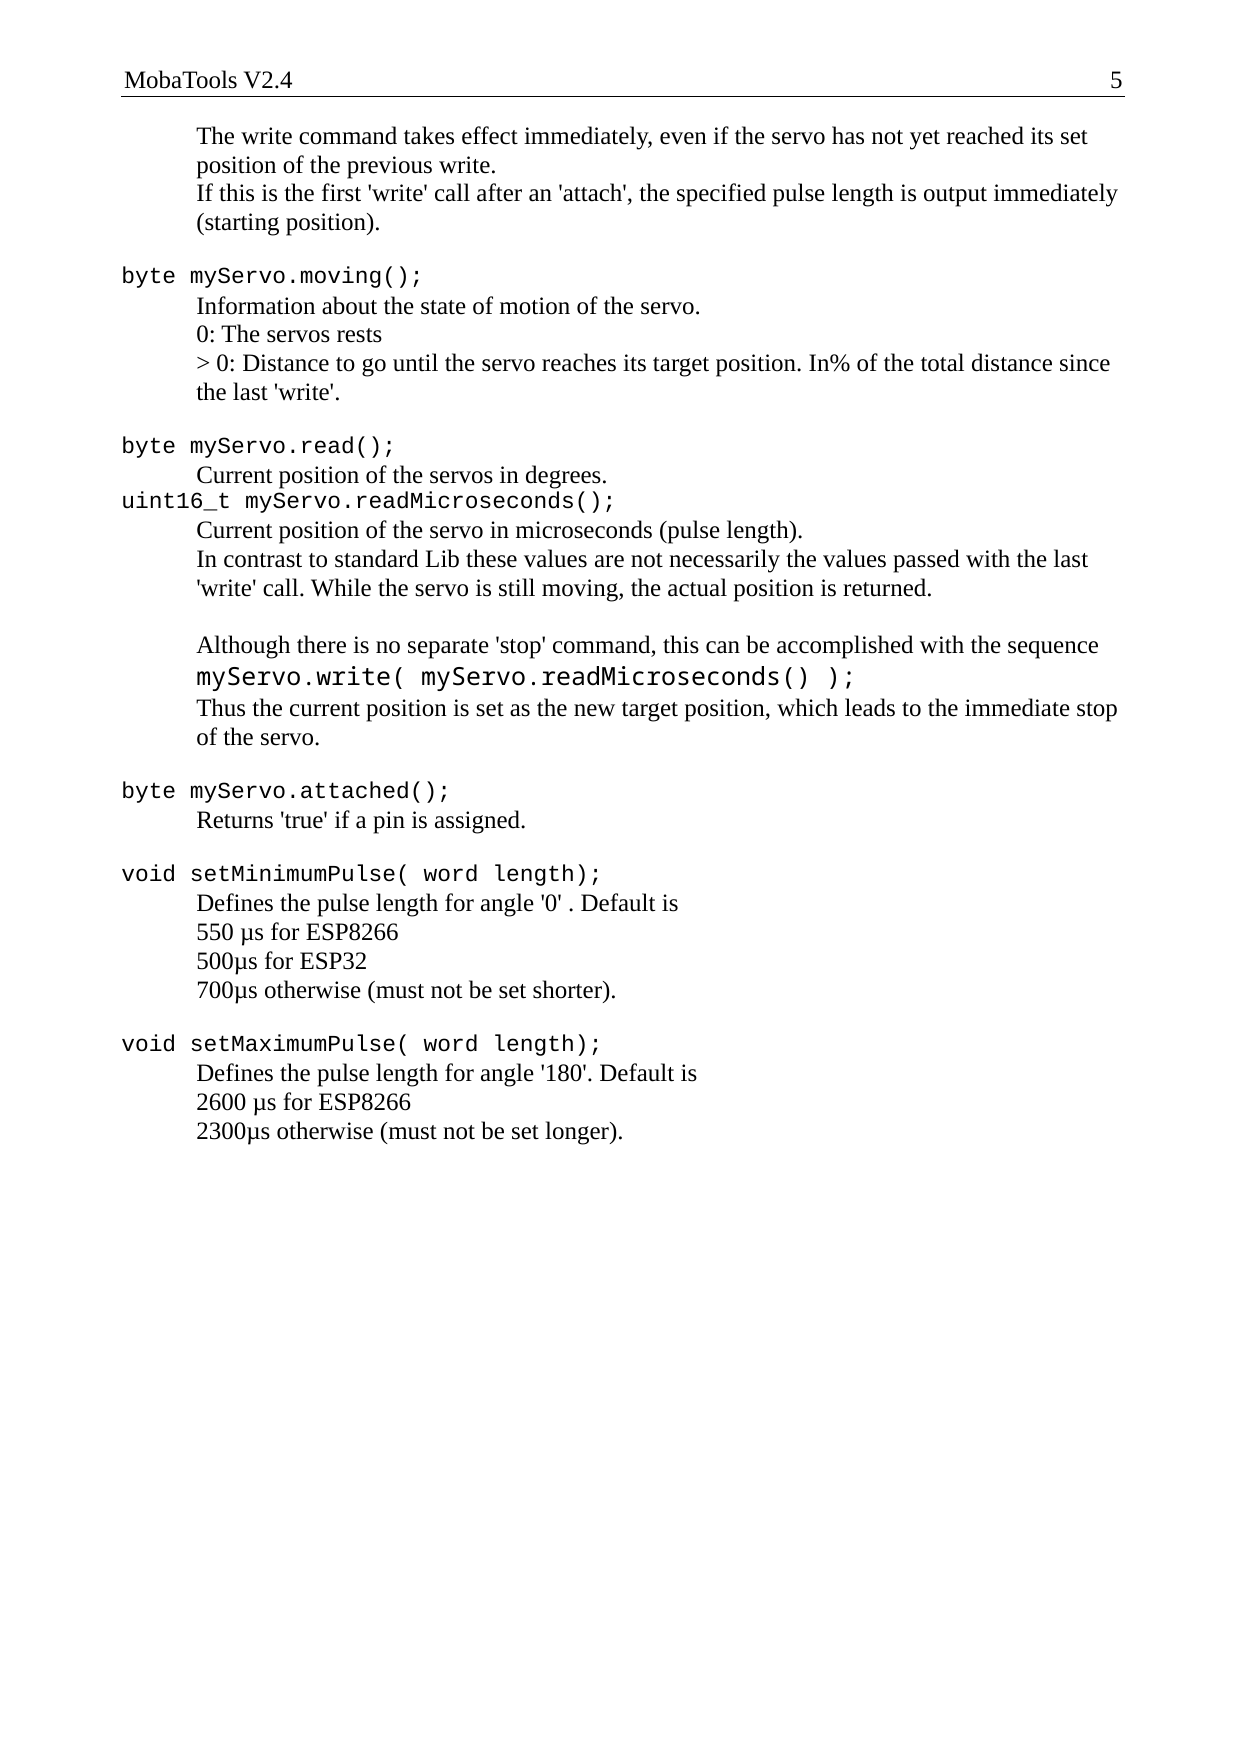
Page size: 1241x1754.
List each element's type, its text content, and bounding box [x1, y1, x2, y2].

text void setMaximumPulse( word length); [121, 1032, 1125, 1058]
text Current position of the servo in microseconds (pulse length). In contrast to standard Lib these values ​​are not necessarily the values passed with the last 'write' call. While the servo is still moving, the actual position is returned. [196, 515, 1125, 601]
text byte myServo.read(); [121, 434, 1125, 460]
text 550 µs for ESP8266 [196, 917, 1125, 946]
text byte myServo.attached(); [121, 779, 1125, 805]
text The write command takes effect immediately, even if the servo has not yet reached its set position of the previous write. If this is the first 'write' call after an 'attach', the specified pulse length is output immediately (starting position). [196, 121, 1125, 236]
text Thus the current position is set as the new target position, which leads to the immediate stop of the servo. [196, 693, 1125, 750]
text Returns 'true' if a pin is assigned. [196, 805, 1125, 834]
text Although there is no separate 'stop' command, this can be accomplished with the sequence myServo.write( myServo.readMicroseconds() ); [196, 601, 1125, 693]
text byte myServo.moving(); [121, 265, 1125, 291]
text Defines the pulse length for angle '180'. Default is [196, 1058, 1125, 1087]
text Current position of the servos in degrees. [196, 460, 1125, 489]
text Information about the state of motion of the servo. 0: The servos rests > 0: Distance to go until the servo reaches its target position. In% of the total distance since the last 'write'. [196, 291, 1125, 434]
text uint16_t myServo.readMicroseconds(); [121, 489, 1125, 515]
text void setMinimumPulse( word length); [121, 863, 1125, 888]
text Defines the pulse length for angle '0' . Default is [196, 888, 1125, 917]
text 500µs for ESP32 700µs otherwise (must not be set shorter). [196, 946, 1125, 1003]
text 2600 µs for ESP8266 2300µs otherwise (must not be set longer). [196, 1087, 1125, 1144]
